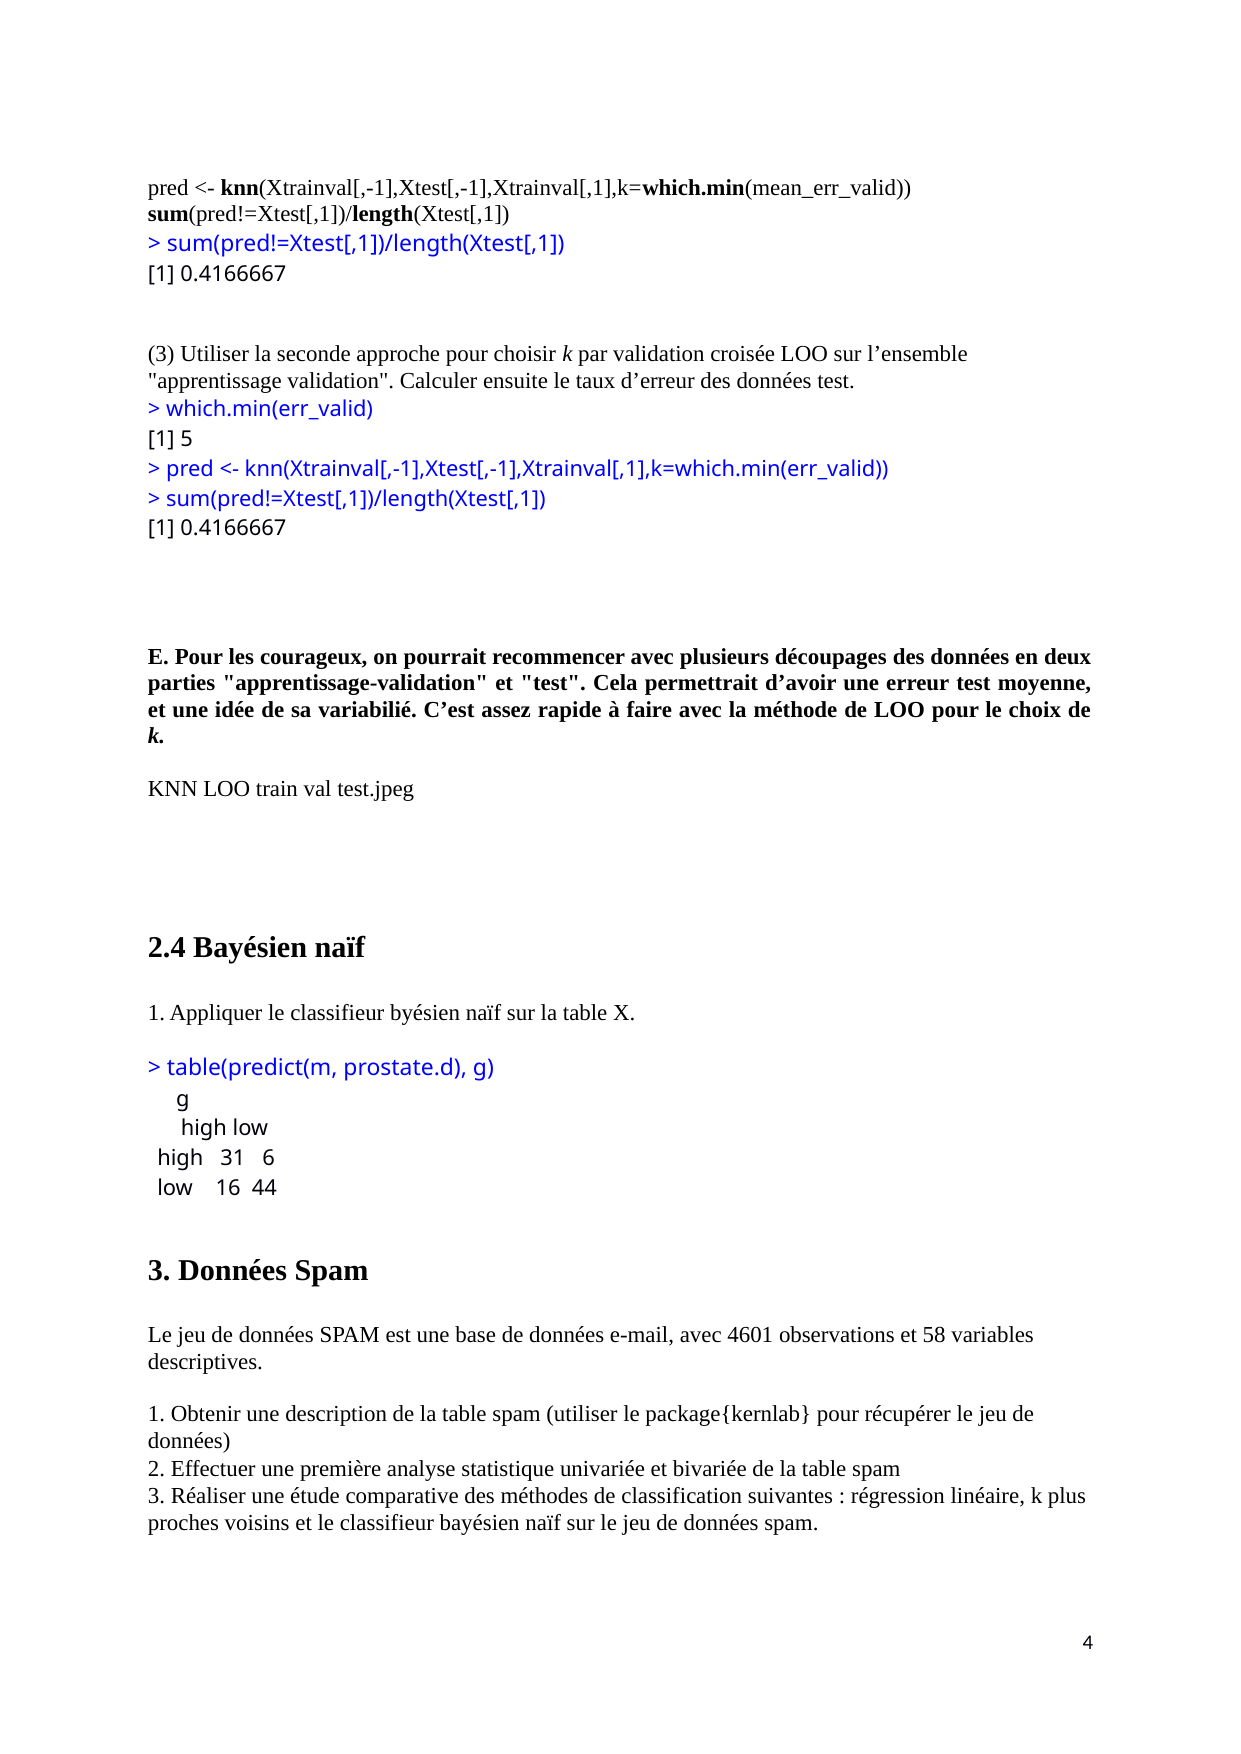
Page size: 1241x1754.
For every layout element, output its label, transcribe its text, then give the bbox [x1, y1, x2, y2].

text 2.4 Bayésien naïf [148, 929, 1093, 964]
text [1] 5 [148, 423, 1093, 453]
text 2. Effectuer une première analyse statistique univariée et bivariée de la table spam [148, 1455, 1093, 1481]
text sum(pred!=Xtest[,1])/length(Xtest[,1]) [148, 200, 1093, 227]
text high low [148, 1112, 1093, 1142]
text g [148, 1082, 1093, 1112]
text 1. Obtenir une description de la table spam (utiliser le package{kernlab} pour récupérer le jeu de données) [148, 1401, 1093, 1453]
text > sum(pred!=Xtest[,1])/length(Xtest[,1]) [148, 482, 1093, 512]
text 3. Réaliser une étude comparative des méthodes de classification suivantes : régression linéaire, k plus proches voisins et le classifieur bayésien naïf sur le jeu de données spam. [148, 1482, 1093, 1535]
text (3) Utiliser la seconde approche pour choisir k par validation croisée LOO sur l’ensemble "apprentissage validation". Calculer ensuite le taux d’erreur des données test. [148, 340, 1093, 393]
text > pred <- knn(Xtrainval[,-1],Xtest[,-1],Xtrainval[,1],k=which.min(err_valid)) [148, 453, 1093, 482]
text > table(predict(m, prostate.d), g) [148, 1051, 1093, 1082]
text 1. Appliquer le classifieur byésien naïf sur la table X. [148, 998, 1093, 1025]
text [1] 0.4166667 [148, 258, 1093, 288]
text > sum(pred!=Xtest[,1])/length(Xtest[,1]) [148, 227, 1093, 258]
text low 16 44 [148, 1172, 1093, 1202]
text KNN LOO train val test.jpeg [148, 775, 1093, 801]
text Le jeu de données SPAM est une base de données e-mail, avec 4601 observations et 58 variables descriptives. [148, 1321, 1093, 1374]
text pred <- knn(Xtrainval[,-1],Xtest[,-1],Xtrainval[,1],k=which.min(mean_err_valid)) [148, 174, 1093, 200]
text > which.min(err_valid) [148, 393, 1093, 423]
text high 31 6 [148, 1142, 1093, 1172]
text 3. Données Spam [148, 1252, 1093, 1287]
text E. Pour les courageux, on pourrait recommencer avec plusieurs découpages des données en deux parties "apprentissage-validation" et "test". Cela permettrait d’avoir une erreur test moyenne, et une idée de sa variabilié. C’est assez rapide à faire avec la méthode de LOO pour le choix de k. [148, 643, 1093, 748]
text [1] 0.4166667 [148, 512, 1093, 542]
